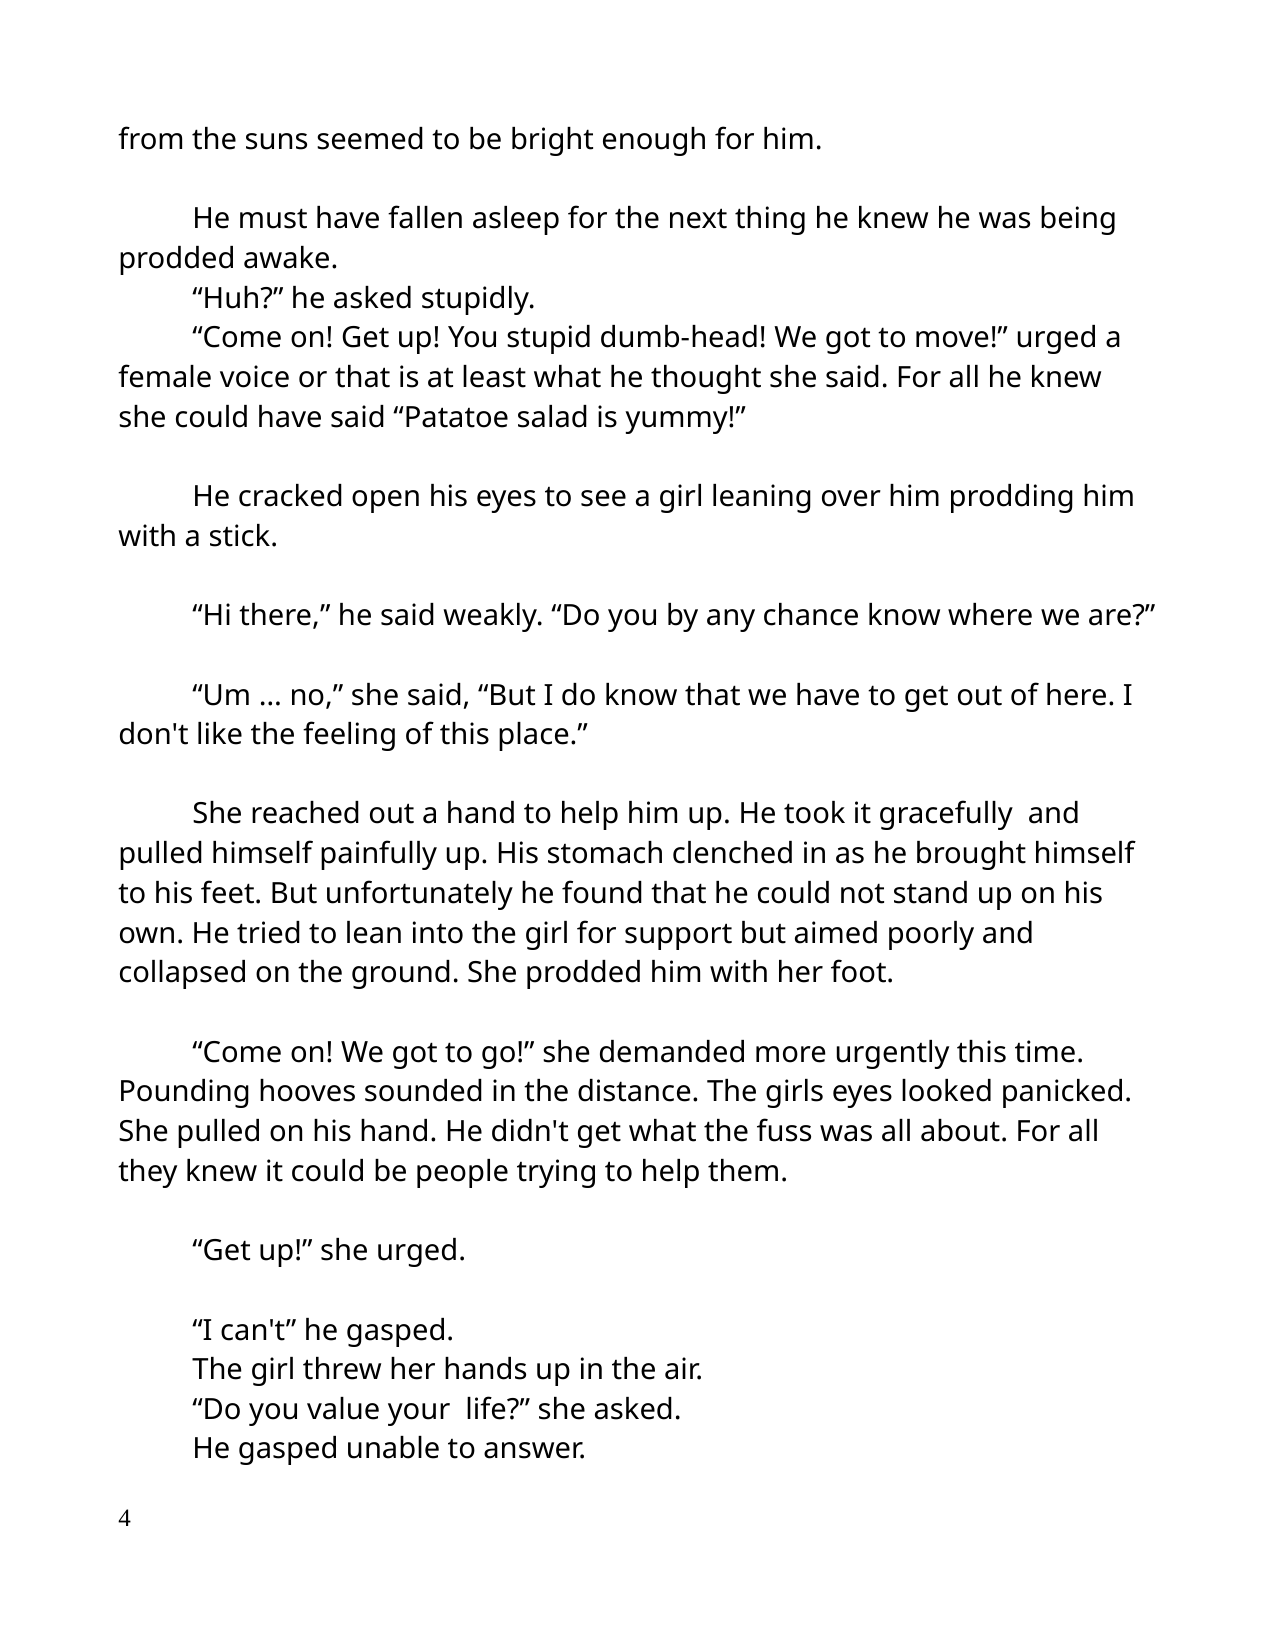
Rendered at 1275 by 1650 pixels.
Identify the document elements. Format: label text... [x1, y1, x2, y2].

text He gasped unable to answer. [118, 1428, 1157, 1467]
text “Hi there,” he said weakly. “Do you by any chance know where we are?” [118, 594, 1157, 634]
text “Do you value your life?” she asked. [118, 1388, 1157, 1428]
text “Um … no,” she said, “But I do know that we have to get out of here. I don't like the feeling of this place.” [118, 674, 1157, 753]
text “I can't” he gasped. [118, 1309, 1157, 1348]
text from the suns seemed to be bright enough for him. [118, 118, 1157, 158]
text “Come on! We got to go!” she demanded more urgently this time. Pounding hooves sounded in the distance. The girls eyes looked panicked. She pulled on his hand. He didn't get what the fuss was all about. For all they knew it could be people trying to help them. [118, 1031, 1157, 1190]
text He cracked open his eyes to see a girl leaning over him prodding him with a stick. [118, 475, 1157, 555]
text The girl threw her hands up in the air. [118, 1348, 1157, 1388]
text “Huh?” he asked stupidly. [118, 277, 1157, 317]
text “Come on! Get up! You stupid dumb-head! We got to move!” urged a female voice or that is at least what he thought she said. For all he knew she could have said “Patatoe salad is yummy!” [118, 317, 1157, 436]
text She reached out a hand to help him up. He took it gracefully and pulled himself painfully up. His stomach clenched in as he brought himself to his feet. But unfortunately he found that he could not stand up on his own. He tried to lean into the girl for support but aimed poorly and collapsed on the ground. She prodded him with her foot. [118, 793, 1157, 991]
text He must have fallen asleep for the next thing he knew he was being prodded awake. [118, 197, 1157, 277]
text “Get up!” she urged. [118, 1229, 1157, 1269]
